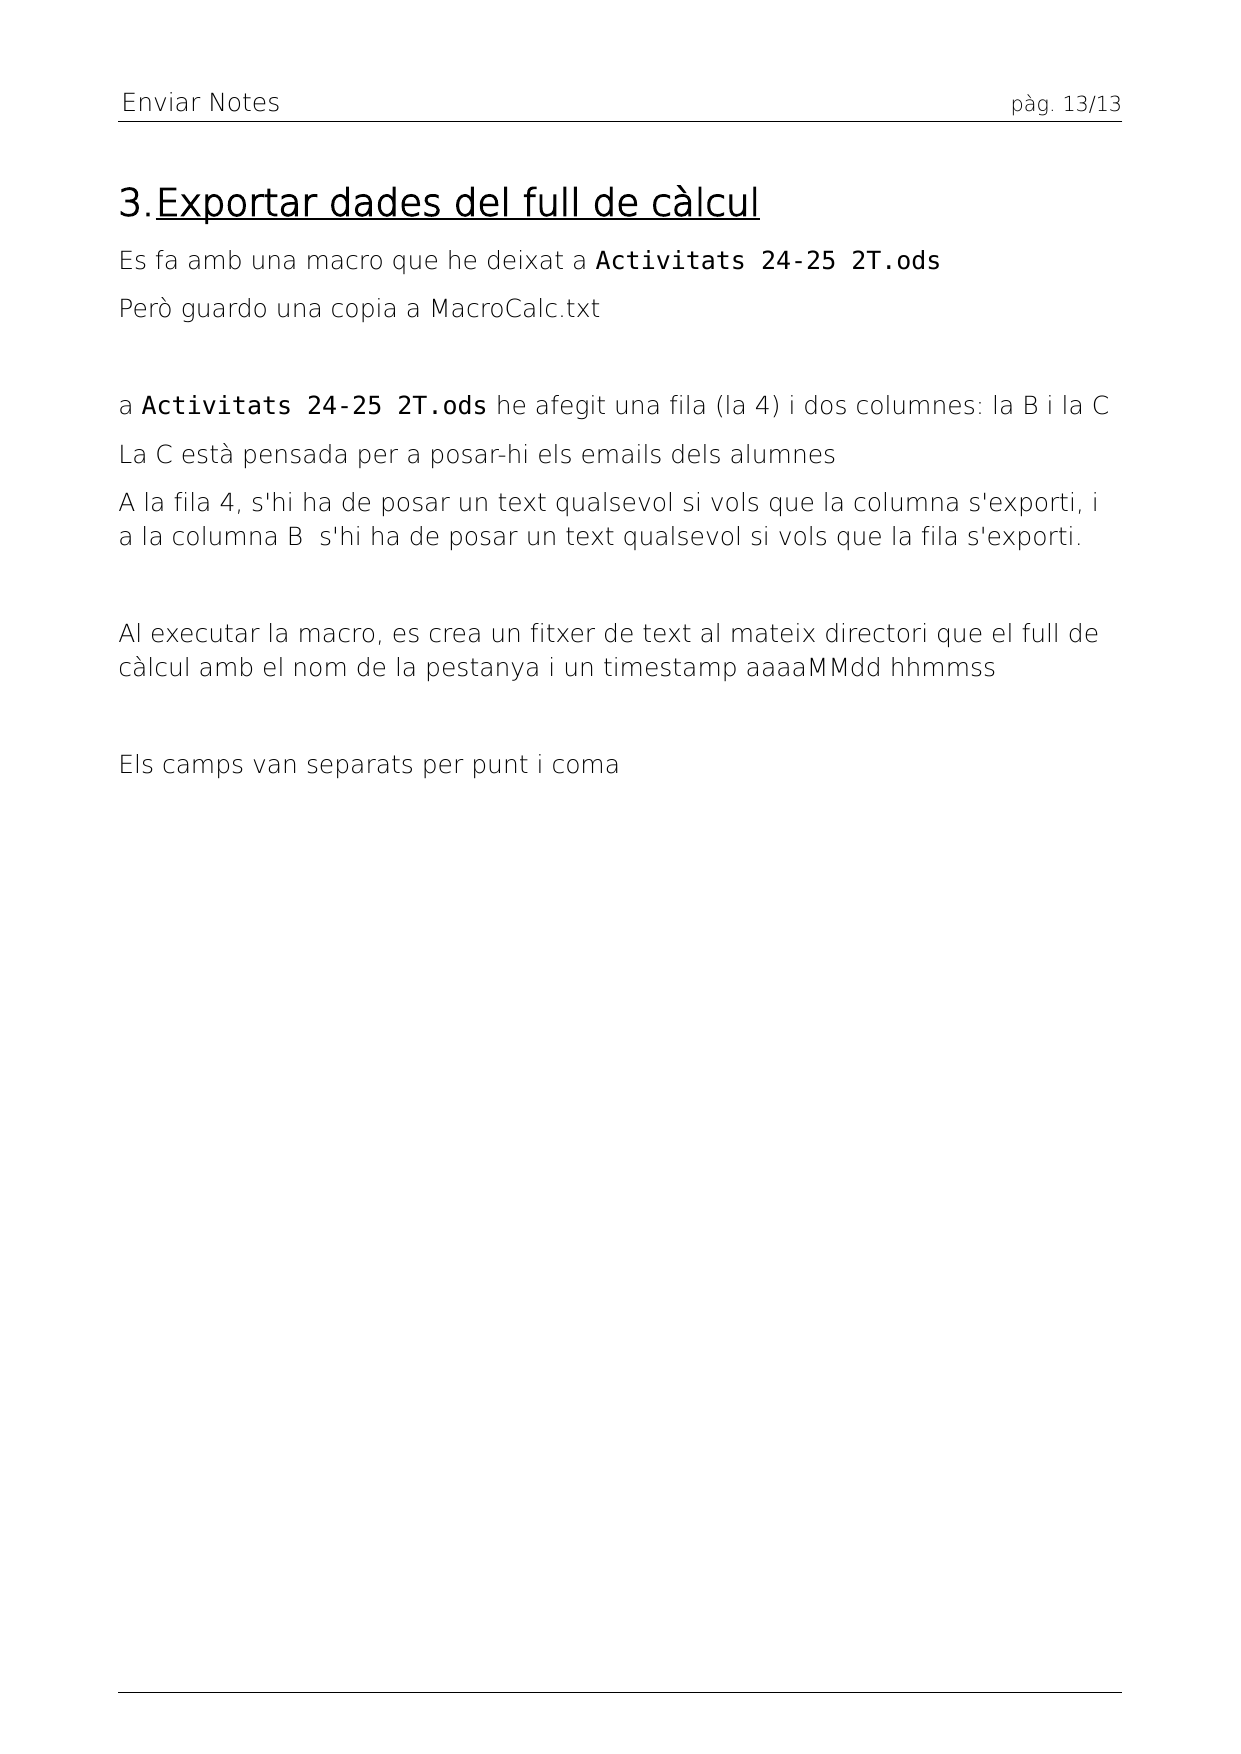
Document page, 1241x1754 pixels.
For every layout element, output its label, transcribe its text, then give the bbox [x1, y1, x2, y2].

text Però guardo una copia a MacroCalc.txt [118, 294, 1122, 324]
text Els camps van separats per punt i coma [118, 750, 1122, 779]
text a Activitats 24-25 2T.ods he afegit una fila (la 4) i dos columnes: la B i la C [118, 392, 1122, 421]
text A la fila 4, s'hi ha de posar un text qualsevol si vols que la columna s'exporti, i a la columna B s'hi ha de posar un text qualsevol si vols que la fila s'exporti. [118, 489, 1122, 551]
text La C està pensada per a posar-hi els emails dels alumnes [118, 440, 1122, 469]
text Al executar la macro, es crea un fitxer de text al mateix directori que el full de càlcul amb el nom de la pestanya i un timestamp aaaaMMdd hhmmss [118, 619, 1122, 682]
subtitle Exportar dades del full de càlcul [118, 181, 1122, 224]
text Es fa amb una macro que he deixat a Activitats 24-25 2T.ods [118, 246, 1122, 275]
